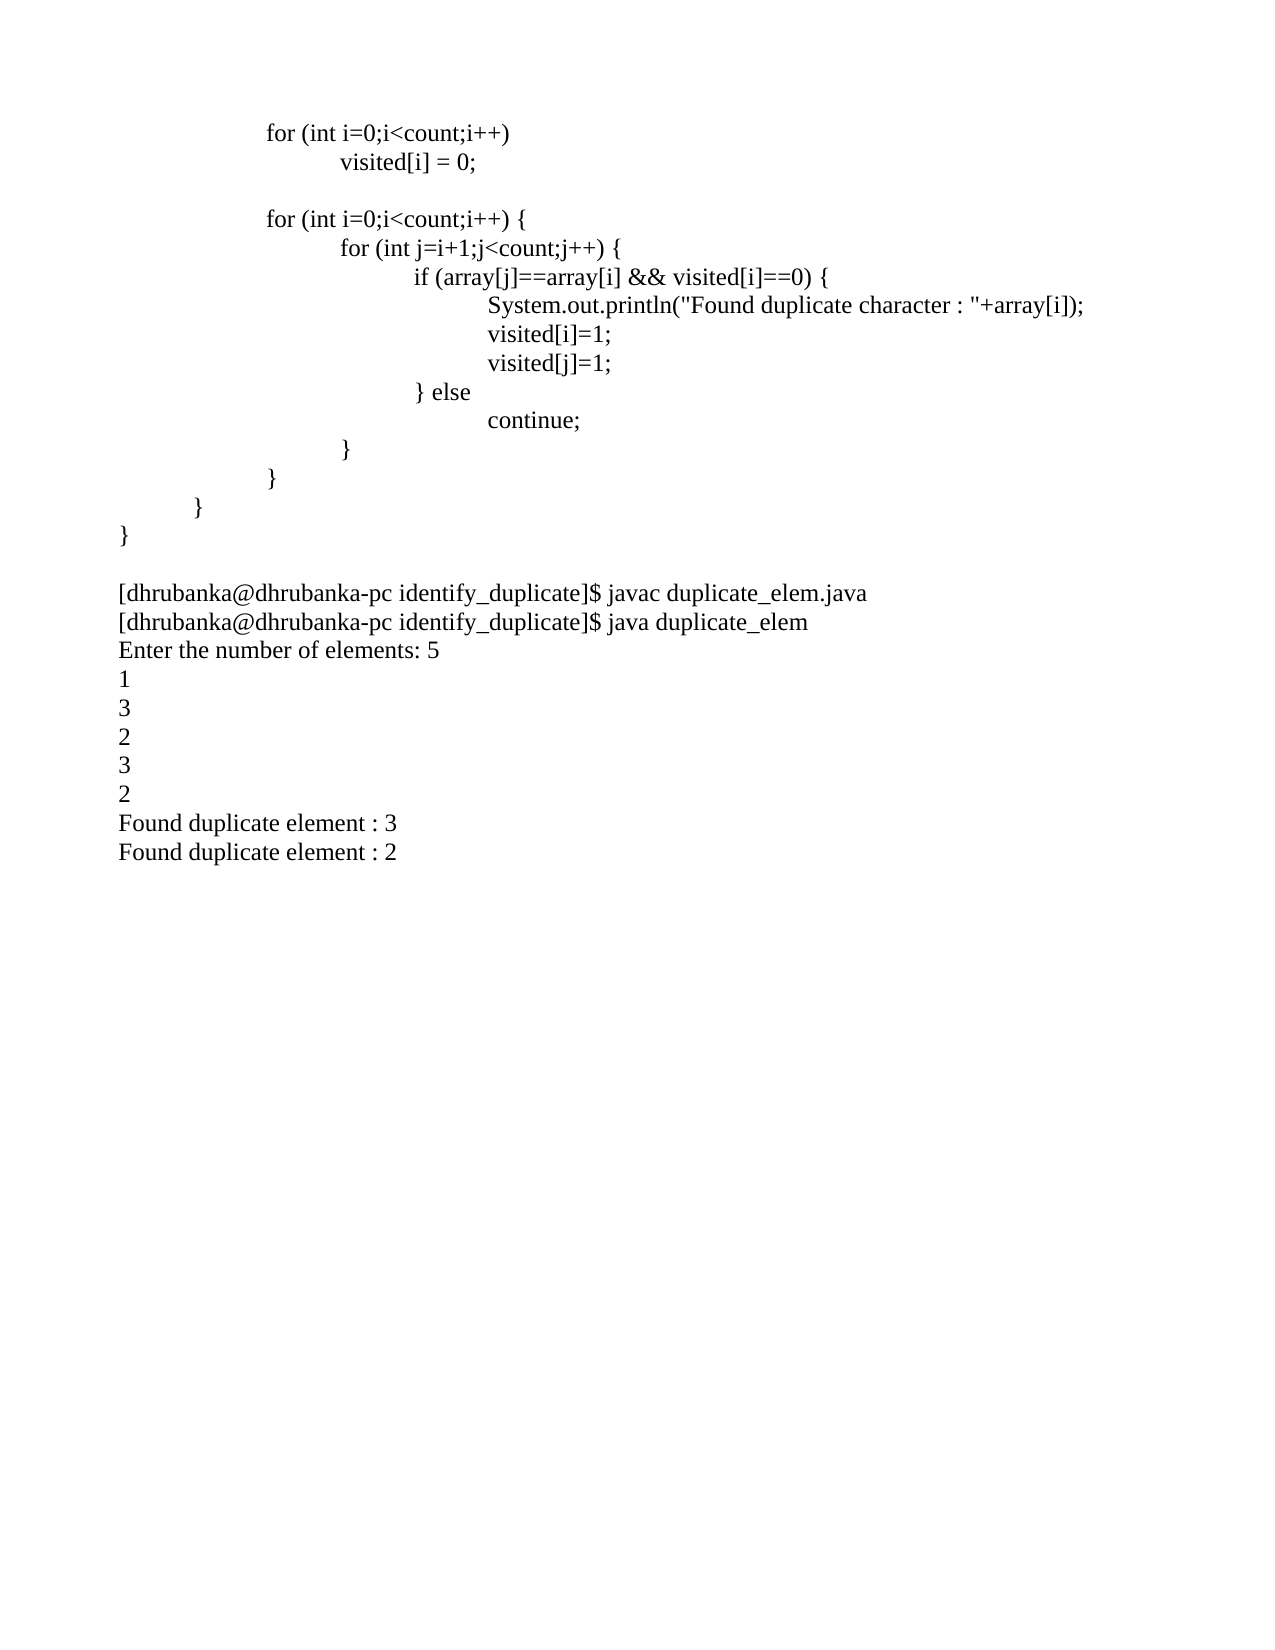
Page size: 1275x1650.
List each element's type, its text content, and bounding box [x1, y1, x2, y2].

text } [118, 463, 1157, 492]
text [dhrubanka@dhrubanka-pc identify_duplicate]$ java duplicate_elem [118, 607, 1157, 636]
text 1 [118, 664, 1157, 693]
text } [118, 521, 1157, 549]
text for (int i=0;i<count;i++) { [118, 204, 1157, 233]
text visited[j]=1; [118, 348, 1157, 377]
text 2 [118, 722, 1157, 751]
text } [118, 492, 1157, 521]
text } [118, 434, 1157, 463]
text 3 [118, 751, 1157, 779]
text for (int i=0;i<count;i++) [118, 118, 1157, 147]
text Found duplicate element : 3 [118, 808, 1157, 837]
text System.out.println("Found duplicate character : "+array[i]); [118, 291, 1157, 319]
text visited[i] = 0; [118, 147, 1157, 176]
text continue; [118, 406, 1157, 434]
text if (array[j]==array[i] && visited[i]==0) { [118, 262, 1157, 291]
text visited[i]=1; [118, 319, 1157, 348]
text Enter the number of elements: 5 [118, 636, 1157, 664]
text for (int j=i+1;j<count;j++) { [118, 233, 1157, 262]
text } else [118, 377, 1157, 406]
text Found duplicate element : 2 [118, 837, 1157, 866]
text [dhrubanka@dhrubanka-pc identify_duplicate]$ javac duplicate_elem.java [118, 578, 1157, 607]
text 2 [118, 779, 1157, 808]
text 3 [118, 693, 1157, 722]
